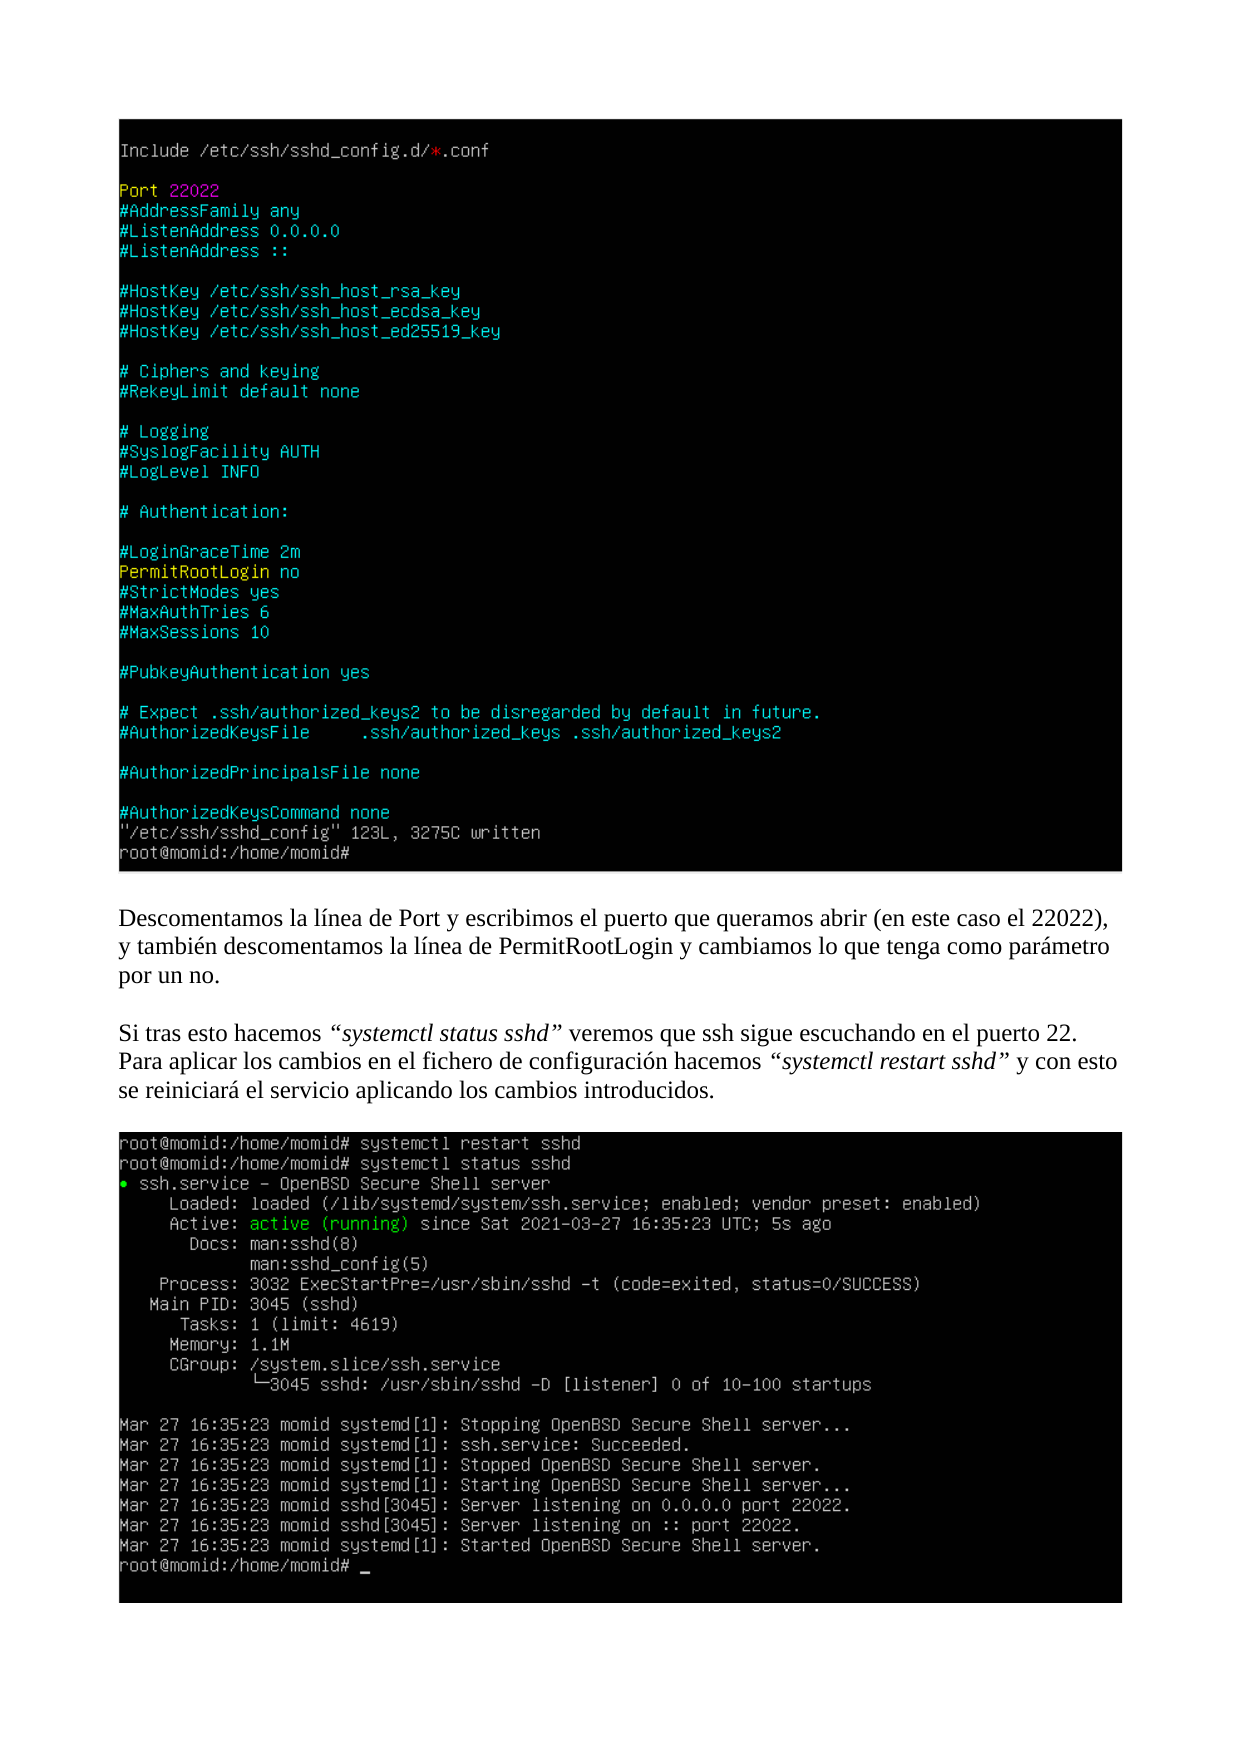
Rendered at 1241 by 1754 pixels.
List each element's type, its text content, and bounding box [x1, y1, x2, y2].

picture [118, 118, 1123, 874]
text Si tras esto hacemos “systemctl status sshd” veremos que ssh sigue escuchando en el puerto 22. Para aplicar los cambios en el fichero de configuración hacemos “systemctl restart sshd” y con esto se reiniciará el servicio aplicando los cambios introducidos. [118, 1018, 1122, 1104]
picture [118, 1132, 1123, 1603]
text Descomentamos la línea de Port y escribimos el puerto que queramos abrir (en este caso el 22022), y también descomentamos la línea de PermitRootLogin y cambiamos lo que tenga como parámetro por un no. [118, 903, 1122, 989]
